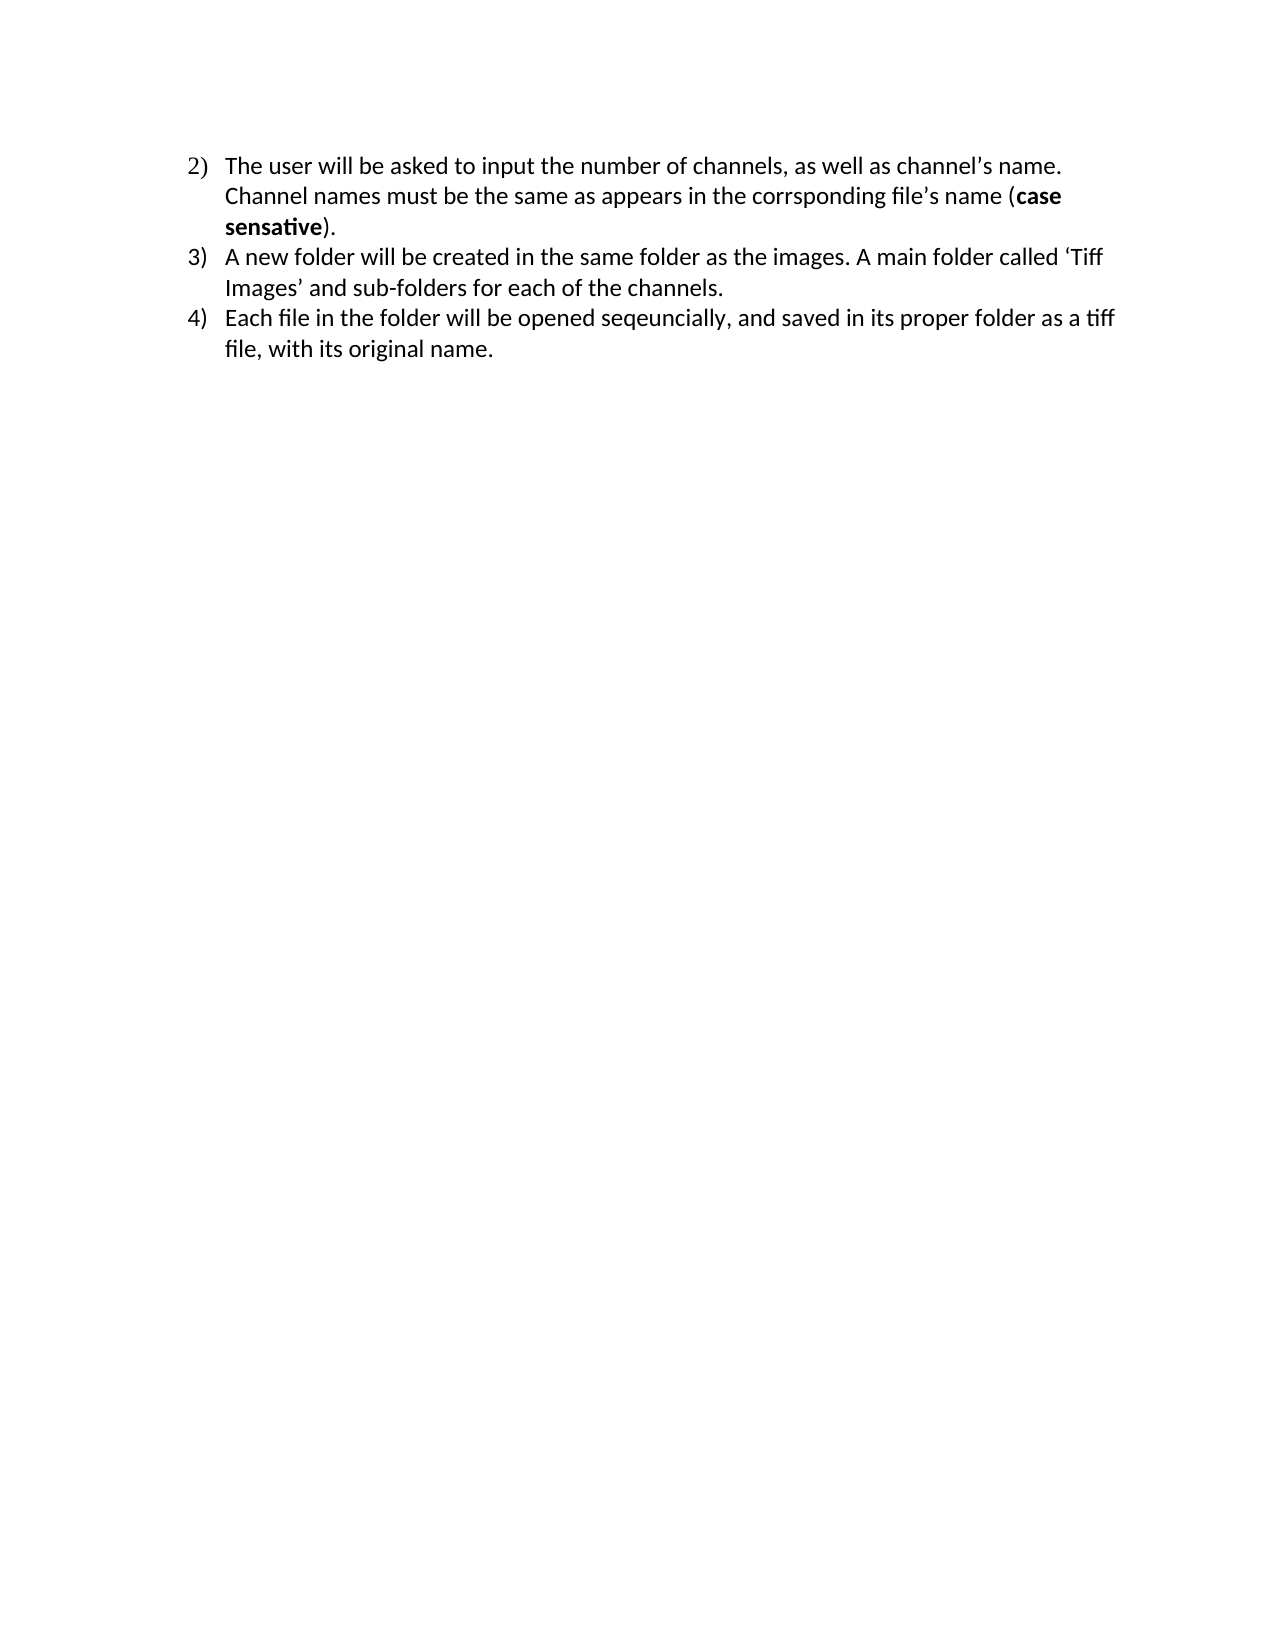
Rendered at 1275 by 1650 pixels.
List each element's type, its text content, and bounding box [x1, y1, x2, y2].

list A new folder will be created in the same folder as the images. A main folder called ‘Tiff Images’ and sub-folders for each of the channels. [187, 242, 1125, 303]
list Each file in the folder will be opened seqeuncially, and saved in its proper folder as a tiff file, with its original name. [187, 303, 1125, 364]
list The user will be asked to input the number of channels, as well as channel’s name. Channel names must be the same as appears in the corrsponding file’s name (case sensative). [187, 150, 1125, 242]
